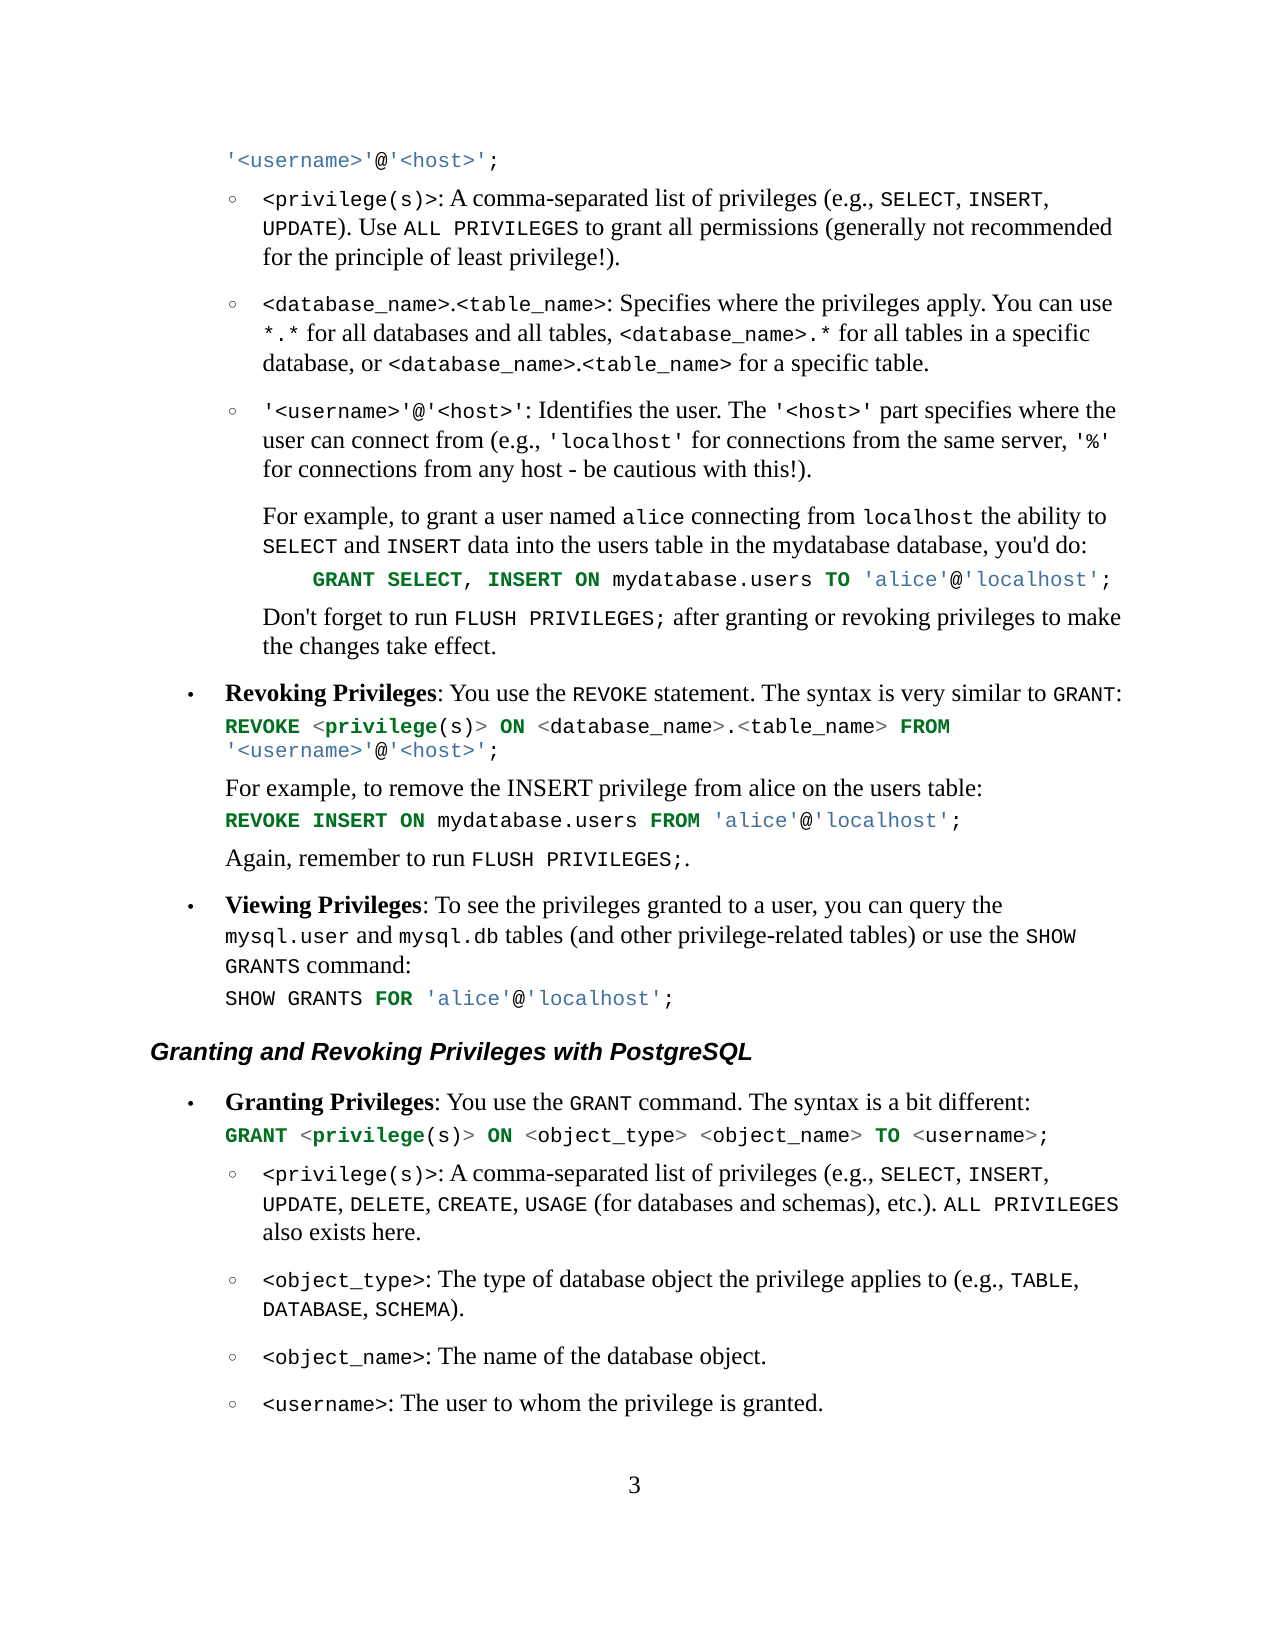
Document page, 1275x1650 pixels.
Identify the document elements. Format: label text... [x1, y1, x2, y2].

list '<username>'@'<host>': Identifies the user. The '<host>' part specifies where the user can connect from (e.g., 'localhost' for connections from the same server, '%' for connections from any host - be cautious with this!). [225, 395, 1125, 483]
list REVOKE INSERT ON mydatabase.users FROM 'alice'@'localhost'; [187, 810, 1125, 834]
list Granting Privileges: You use the GRANT command. The syntax is a bit different: [187, 1087, 1125, 1116]
list Again, remember to run FLUSH PRIVILEGES;. [187, 843, 1125, 873]
list SHOW GRANTS FOR 'alice'@'localhost'; [187, 988, 1125, 1012]
list <privilege(s)>: A comma-separated list of privileges (e.g., SELECT, INSERT, UPDATE, DELETE, CREATE, USAGE (for databases and schemas), etc.). ALL PRIVILEGES also exists here. [225, 1158, 1125, 1246]
list <database_name>.<table_name>: Specifies where the privileges apply. You can use *.* for all databases and all tables, <database_name>.* for all tables in a specific database, or <database_name>.<table_name> for a specific table. [225, 288, 1125, 377]
list REVOKE <privilege(s)> ON <database_name>.<table_name> FROM '<username>'@'<host>'; [187, 716, 1125, 764]
list For example, to grant a user named alice connecting from localhost the ability to SELECT and INSERT data into the users table in the mydatabase database, you'd do: [225, 501, 1125, 560]
list <object_type>: The type of database object the privilege applies to (e.g., TABLE, DATABASE, SCHEMA). [225, 1264, 1125, 1323]
list Don't forget to run FLUSH PRIVILEGES; after granting or revoking privileges to make the changes take effect. [225, 602, 1125, 660]
list GRANT SELECT, INSERT ON mydatabase.users TO 'alice'@'localhost'; [225, 569, 1125, 593]
list <username>: The user to whom the privilege is granted. [225, 1388, 1125, 1418]
list GRANT <privilege(s)> ON <object_type> <object_name> TO <username>; [187, 1125, 1125, 1149]
list Viewing Privileges: To see the privileges granted to a user, you can query the mysql.user and mysql.db tables (and other privilege-related tables) or use the SHOW GRANTS command: [187, 891, 1125, 979]
list For example, to remove the INSERT privilege from alice on the users table: [187, 773, 1125, 801]
list Revoking Privileges: You use the REVOKE statement. The syntax is very similar to GRANT: [187, 678, 1125, 707]
subtitle Granting and Revoking Privileges with PostgreSQL [150, 1037, 1125, 1065]
list <object_name>: The name of the database object. [225, 1341, 1125, 1371]
list '<username>'@'<host>'; [187, 150, 1125, 174]
list <privilege(s)>: A comma-separated list of privileges (e.g., SELECT, INSERT, UPDATE). Use ALL PRIVILEGES to grant all permissions (generally not recommended for the principle of least privilege!). [225, 183, 1125, 271]
